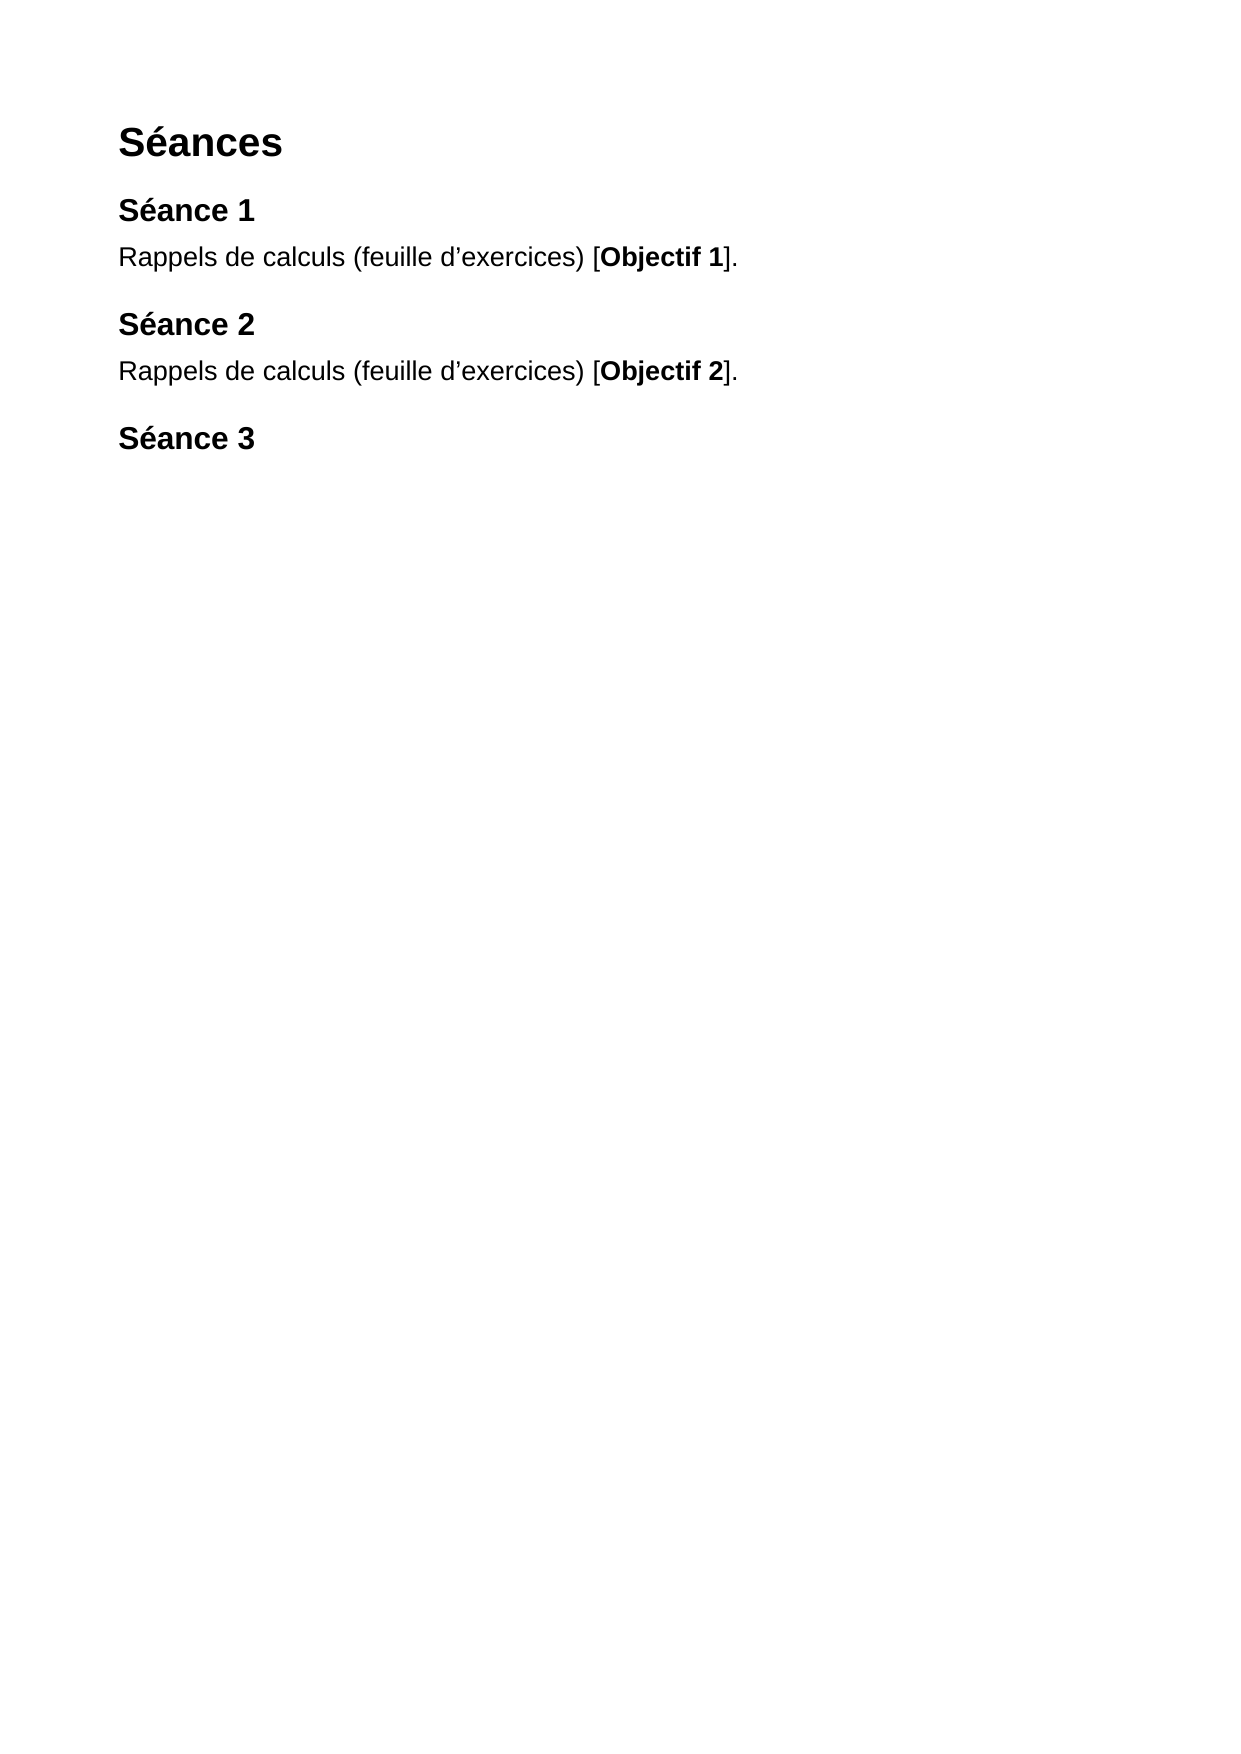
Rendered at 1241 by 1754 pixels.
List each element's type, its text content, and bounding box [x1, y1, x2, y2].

subtitle Séances [118, 118, 1122, 165]
subtitle Séance 1 [118, 192, 1122, 228]
subtitle Séance 3 [118, 420, 1122, 456]
text Rappels de calculs (feuille d’exercices) [Objectif 1]. [118, 241, 1122, 272]
subtitle Séance 2 [118, 306, 1122, 342]
text Rappels de calculs (feuille d’exercices) [Objectif 2]. [118, 355, 1122, 386]
